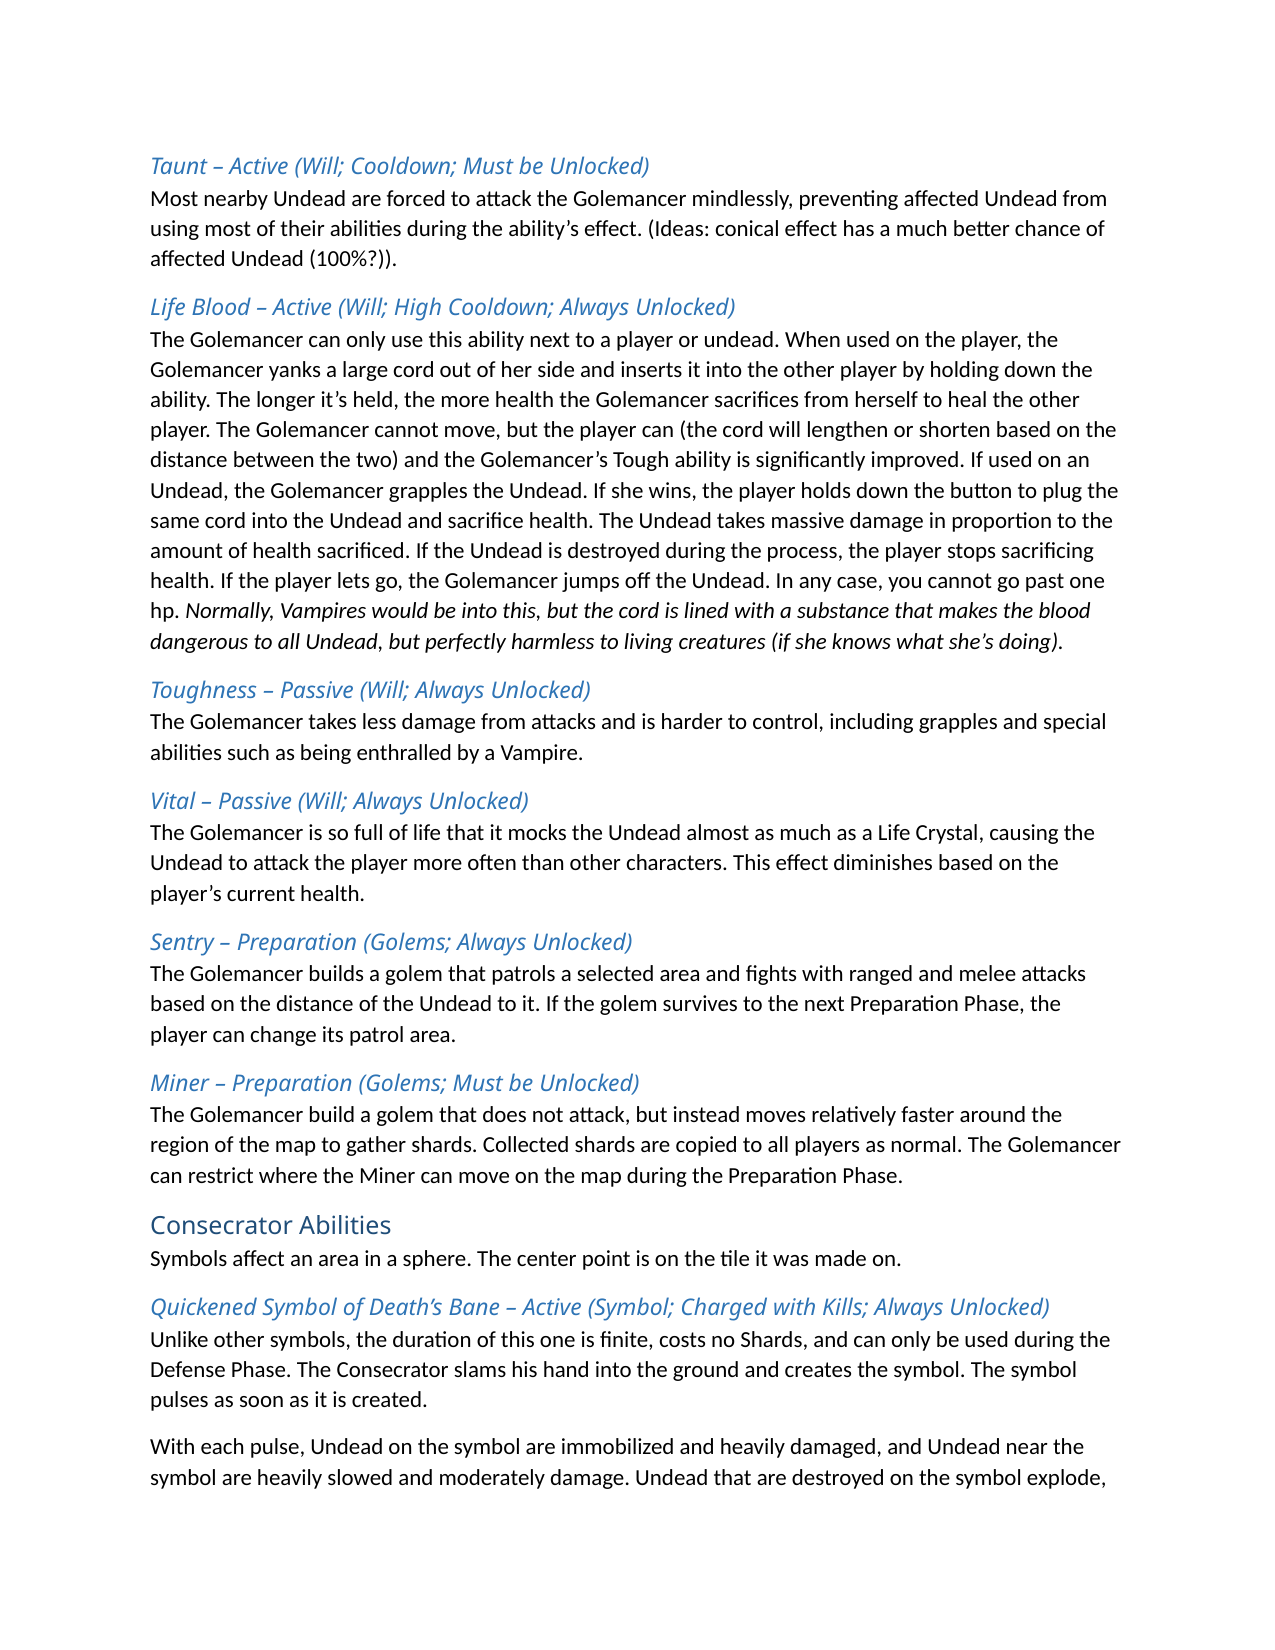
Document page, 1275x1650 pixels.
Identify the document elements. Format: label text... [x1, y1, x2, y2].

text Symbols affect an area in a sphere. The center point is on the tile it was made on. [150, 1244, 1125, 1272]
text The Golemancer is so full of life that it mocks the Undead almost as much as a Life Crystal, causing the Undead to attack the player more often than other characters. This effect diminishes based on the player’s current health. [150, 818, 1125, 907]
subtitle Toughness – Passive (Will; Always Unlocked) [150, 674, 1125, 705]
text Unlike other symbols, the duration of this one is finite, costs no Shards, and can only be used during the Defense Phase. The Consecrator slams his hand into the ground and creates the symbol. The symbol pulses as soon as it is created. [150, 1325, 1125, 1413]
subtitle Consecrator Abilities [150, 1208, 1125, 1242]
subtitle Vital – Passive (Will; Always Unlocked) [150, 784, 1125, 816]
text The Golemancer build a golem that does not attack, but instead moves relatively faster around the region of the map to gather shards. Collected shards are copied to all players as normal. The Golemancer can restrict where the Miner can move on the map during the Preparation Phase. [150, 1100, 1125, 1189]
text Most nearby Undead are forced to attack the Golemancer mindlessly, preventing affected Undead from using most of their abilities during the ability’s effect. (Ideas: conical effect has a much better chance of affected Undead (100%?)). [150, 184, 1125, 272]
subtitle Miner – Preparation (Golems; Must be Unlocked) [150, 1067, 1125, 1098]
subtitle Quickened Symbol of Death’s Bane – Active (Symbol; Charged with Kills; Always Unlocked) [150, 1291, 1125, 1323]
subtitle Life Blood – Active (Will; High Cooldown; Always Unlocked) [150, 291, 1125, 322]
subtitle Sentry – Preparation (Golems; Always Unlocked) [150, 926, 1125, 957]
subtitle Taunt – Active (Will; Cooldown; Must be Unlocked) [150, 150, 1125, 181]
text With each pulse, Undead on the symbol are immobilized and heavily damaged, and Undead near the symbol are heavily slowed and moderately damage. Undead that are destroyed on the symbol explode, [150, 1432, 1125, 1491]
text The Golemancer takes less damage from attacks and is harder to control, including grapples and special abilities such as being enthralled by a Vampire. [150, 707, 1125, 766]
text The Golemancer can only use this ability next to a player or undead. When used on the player, the Golemancer yanks a large cord out of her side and inserts it into the other player by holding down the ability. The longer it’s held, the more health the Golemancer sacrifices from herself to heal the other player. The Golemancer cannot move, but the player can (the cord will lengthen or shorten based on the distance between the two) and the Golemancer’s Tough ability is significantly improved. If used on an Undead, the Golemancer grapples the Undead. If she wins, the player holds down the button to plug the same cord into the Undead and sacrifice health. The Undead takes massive damage in proportion to the amount of health sacrificed. If the Undead is destroyed during the process, the player stops sacrificing health. If the player lets go, the Golemancer jumps off the Undead. In any case, you cannot go past one hp. Normally, Vampires would be into this, but the cord is lined with a substance that makes the blood dangerous to all Undead, but perfectly harmless to living creatures (if she knows what she’s doing). [150, 325, 1125, 655]
text The Golemancer builds a golem that patrols a selected area and fights with ranged and melee attacks based on the distance of the Undead to it. If the golem survives to the next Preparation Phase, the player can change its patrol area. [150, 959, 1125, 1048]
